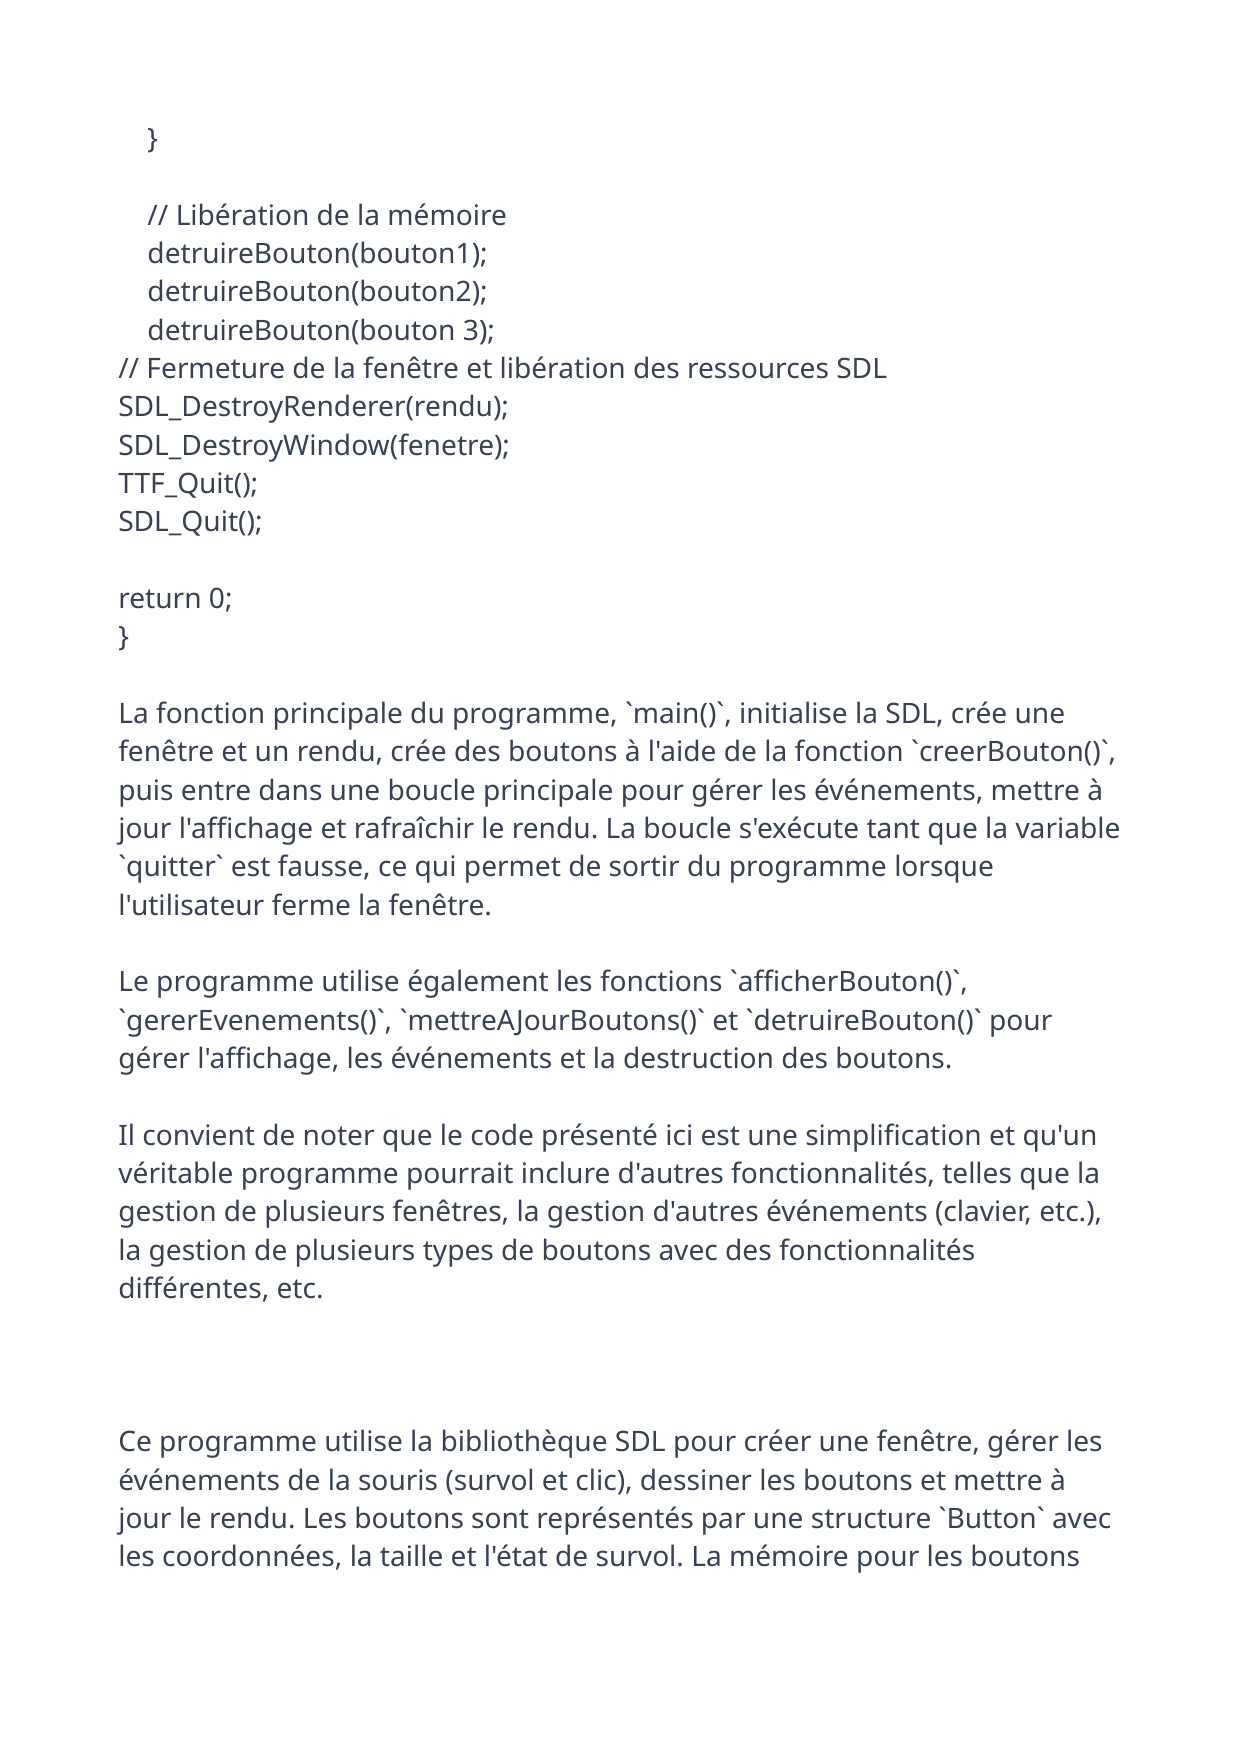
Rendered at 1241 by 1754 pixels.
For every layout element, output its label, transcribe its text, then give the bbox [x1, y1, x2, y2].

text SDL_Quit(); [118, 501, 1122, 540]
text } [118, 616, 1122, 655]
text SDL_DestroyRenderer(rendu); [118, 386, 1122, 425]
text return 0; [118, 578, 1122, 616]
text Il convient de noter que le code présenté ici est une simplification et qu'un véritable programme pourrait inclure d'autres fonctionnalités, telles que la gestion de plusieurs fenêtres, la gestion d'autres événements (clavier, etc.), la gestion de plusieurs types de boutons avec des fonctionnalités différentes, etc. [118, 1115, 1122, 1306]
text detruireBouton(bouton 3); [118, 310, 1122, 348]
text // Libération de la mémoire [118, 195, 1122, 233]
text // Fermeture de la fenêtre et libération des ressources SDL [118, 348, 1122, 386]
text Le programme utilise également les fonctions `afficherBouton()`, `gererEvenements()`, `mettreAJourBoutons()` et `detruireBouton()` pour gérer l'affichage, les événements et la destruction des boutons. [118, 961, 1122, 1076]
text SDL_DestroyWindow(fenetre); [118, 425, 1122, 463]
text detruireBouton(bouton2); [118, 271, 1122, 310]
text detruireBouton(bouton1); [118, 233, 1122, 271]
text TTF_Quit(); [118, 463, 1122, 501]
text La fonction principale du programme, `main()`, initialise la SDL, crée une fenêtre et un rendu, crée des boutons à l'aide de la fonction `creerBouton()`, puis entre dans une boucle principale pour gérer les événements, mettre à jour l'affichage et rafraîchir le rendu. La boucle s'exécute tant que la variable `quitter` est fausse, ce qui permet de sortir du programme lorsque l'utilisateur ferme la fenêtre. [118, 693, 1122, 923]
text } [118, 118, 1122, 156]
text Ce programme utilise la bibliothèque SDL pour créer une fenêtre, gérer les événements de la souris (survol et clic), dessiner les boutons et mettre à jour le rendu. Les boutons sont représentés par une structure `Button` avec les coordonnées, la taille et l'état de survol. La mémoire pour les boutons [118, 1421, 1122, 1575]
